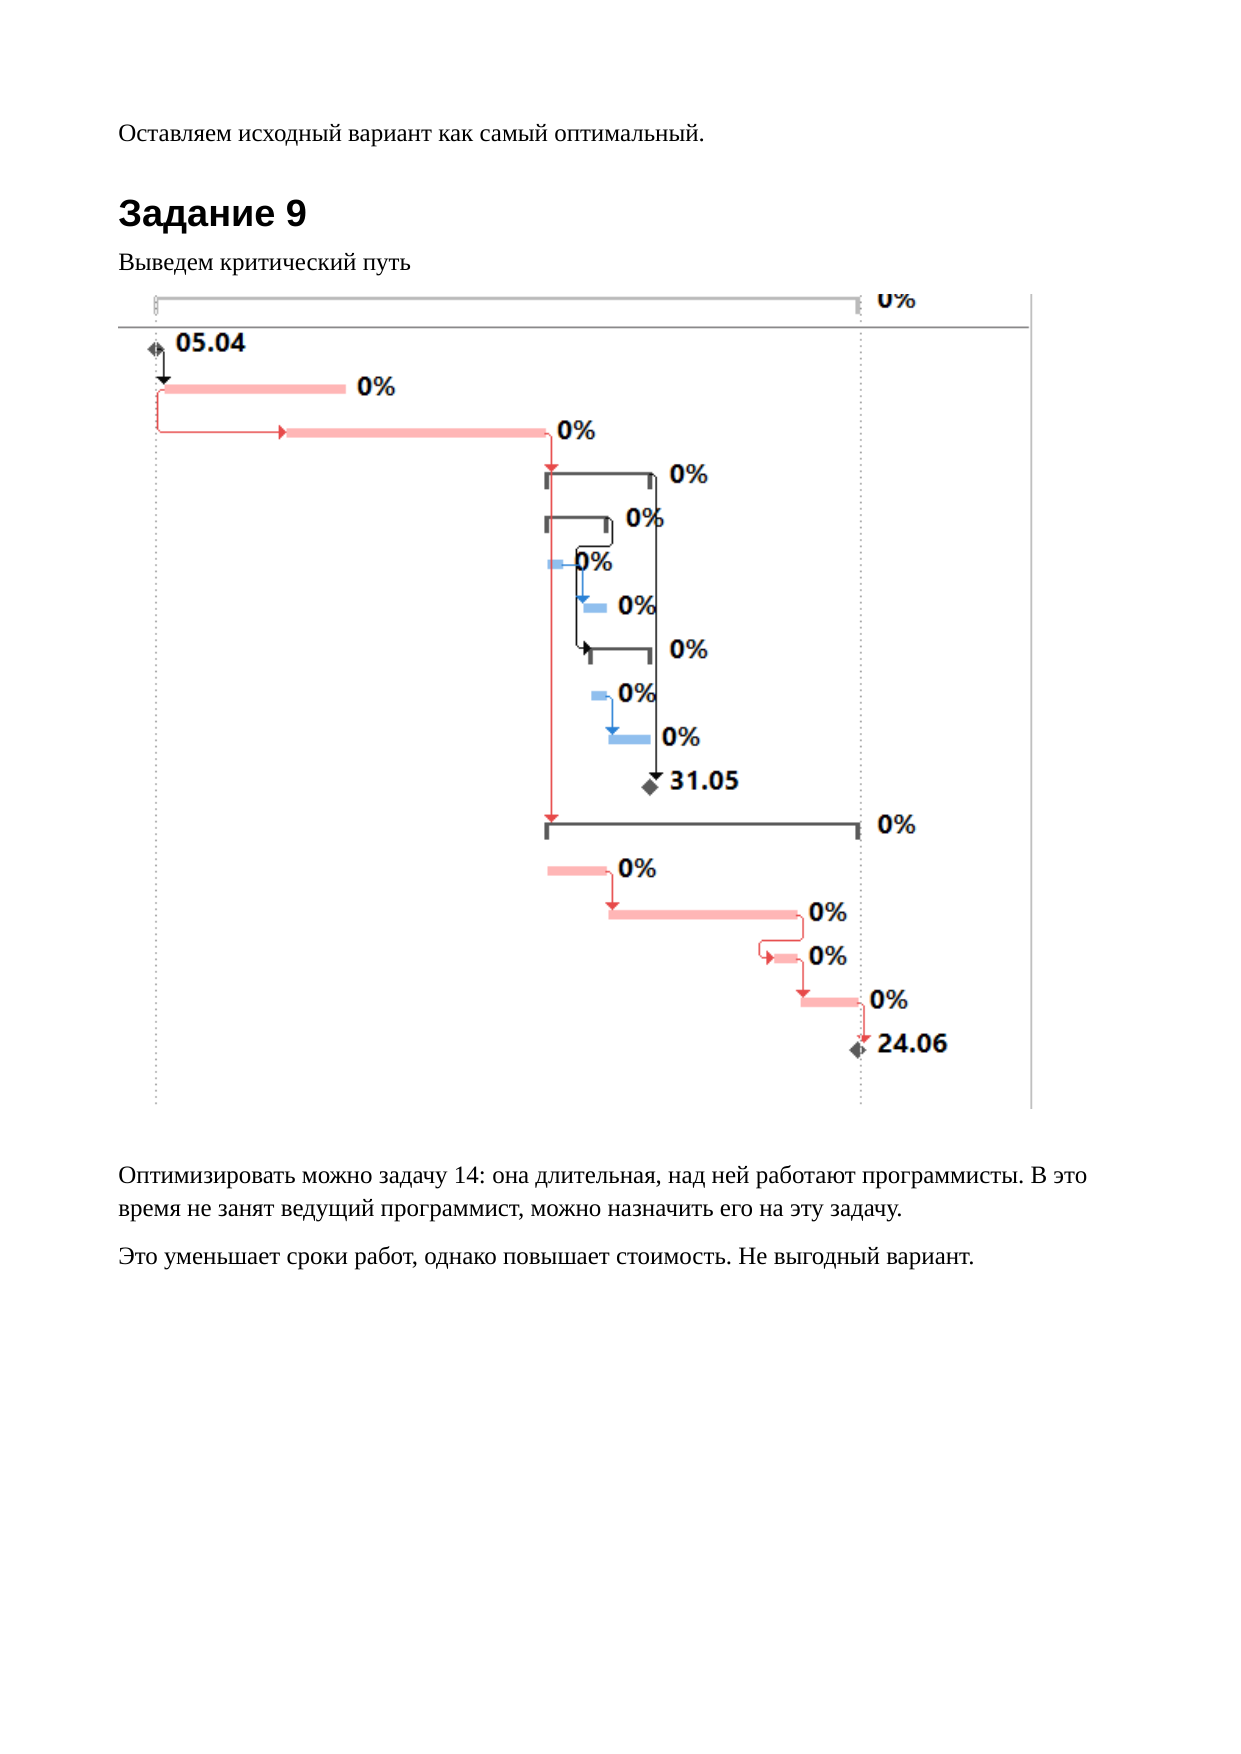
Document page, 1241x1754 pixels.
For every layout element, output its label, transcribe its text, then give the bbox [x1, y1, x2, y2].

text Оптимизировать можно задачу 14: она длительная, над ней работают программисты. В это время не занят ведущий программист, можно назначить его на эту задачу. [118, 1161, 1122, 1222]
text Выведем критический путь [118, 247, 1122, 276]
subtitle Задание 9 [118, 191, 1122, 234]
text Это уменьшает сроки работ, однако повышает стоимость. Не выгодный вариант. [118, 1241, 1122, 1270]
picture [118, 294, 1037, 1109]
text Оставляем исходный вариант как самый оптимальный. [118, 118, 1122, 147]
